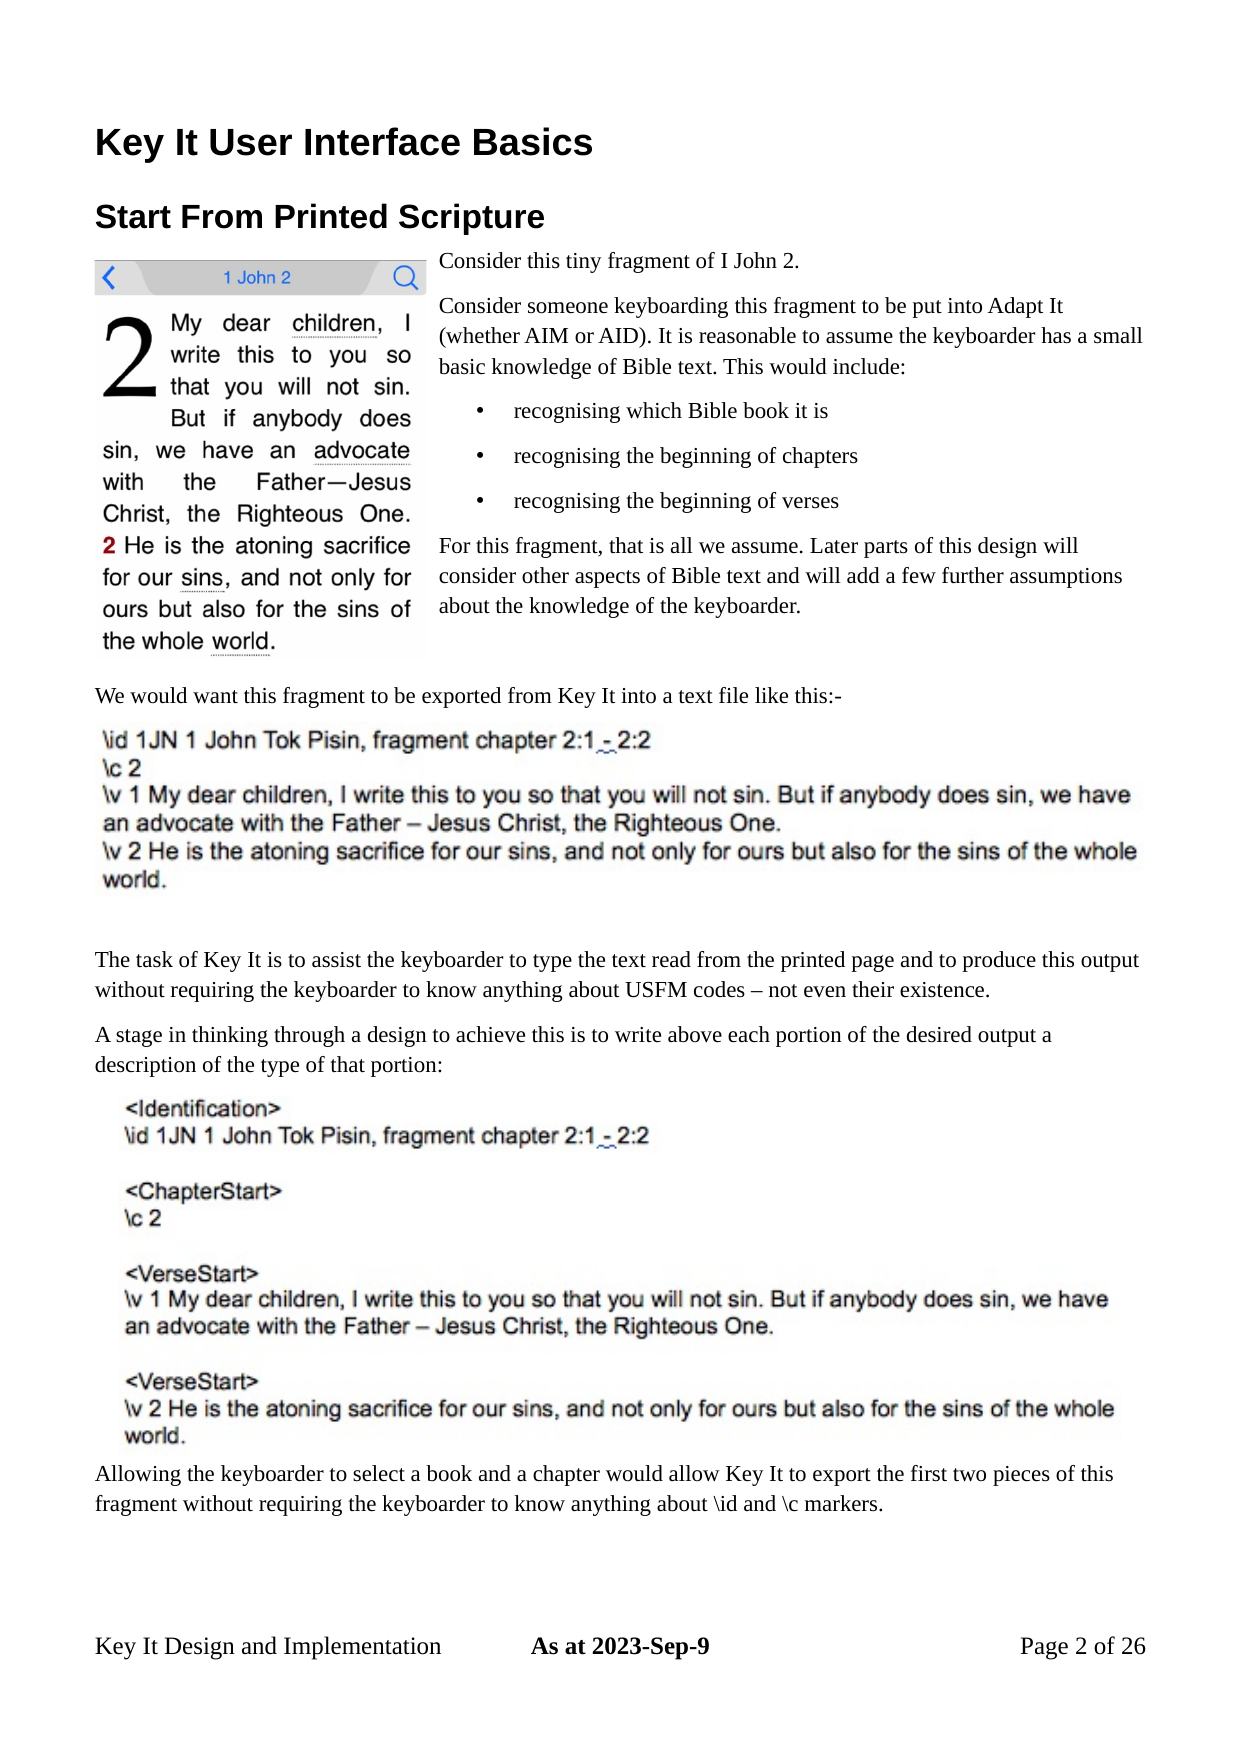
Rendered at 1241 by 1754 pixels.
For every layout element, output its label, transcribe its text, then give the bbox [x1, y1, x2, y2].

subtitle Start From Printed Scripture [94, 196, 1146, 235]
subtitle Key It User Interface Basics [94, 119, 1146, 163]
text Consider this tiny fragment of I John 2. [94, 248, 1146, 274]
text A stage in thinking through a design to achieve this is to write above each portion of the desired output a description of the type of that portion: [94, 1021, 1146, 1077]
list recognising the beginning of verses [427, 487, 1146, 513]
picture [94, 260, 427, 660]
picture [95, 722, 1146, 897]
text Consider someone keyboarding this fragment to be put into Adapt It (whether AIM or AID). It is reasonable to assume the keyboarder has a small basic knowledge of Bible text. This would include: [427, 292, 1146, 379]
text We would want this fragment to be exported from Key It into a text file like this:- [94, 682, 1146, 708]
text For this fragment, that is all we assume. Later parts of this design will consider other aspects of Bible text and will add a few further assumptions about the knowledge of the keyboarder. [427, 532, 1146, 619]
text The task of Key It is to assist the keyboarder to type the text read from the printed page and to produce this output without requiring the keyboarder to know anything about USFM codes – not even their existence. [94, 946, 1146, 1002]
text Allowing the keyboarder to select a book and a chapter would allow Key It to export the first two pieces of this fragment without requiring the keyboarder to know anything about \id and \c markers. [94, 1096, 1146, 1516]
list recognising the beginning of chapters [427, 442, 1146, 469]
picture [118, 1095, 1123, 1456]
list recognising which Bible book it is [427, 398, 1146, 424]
